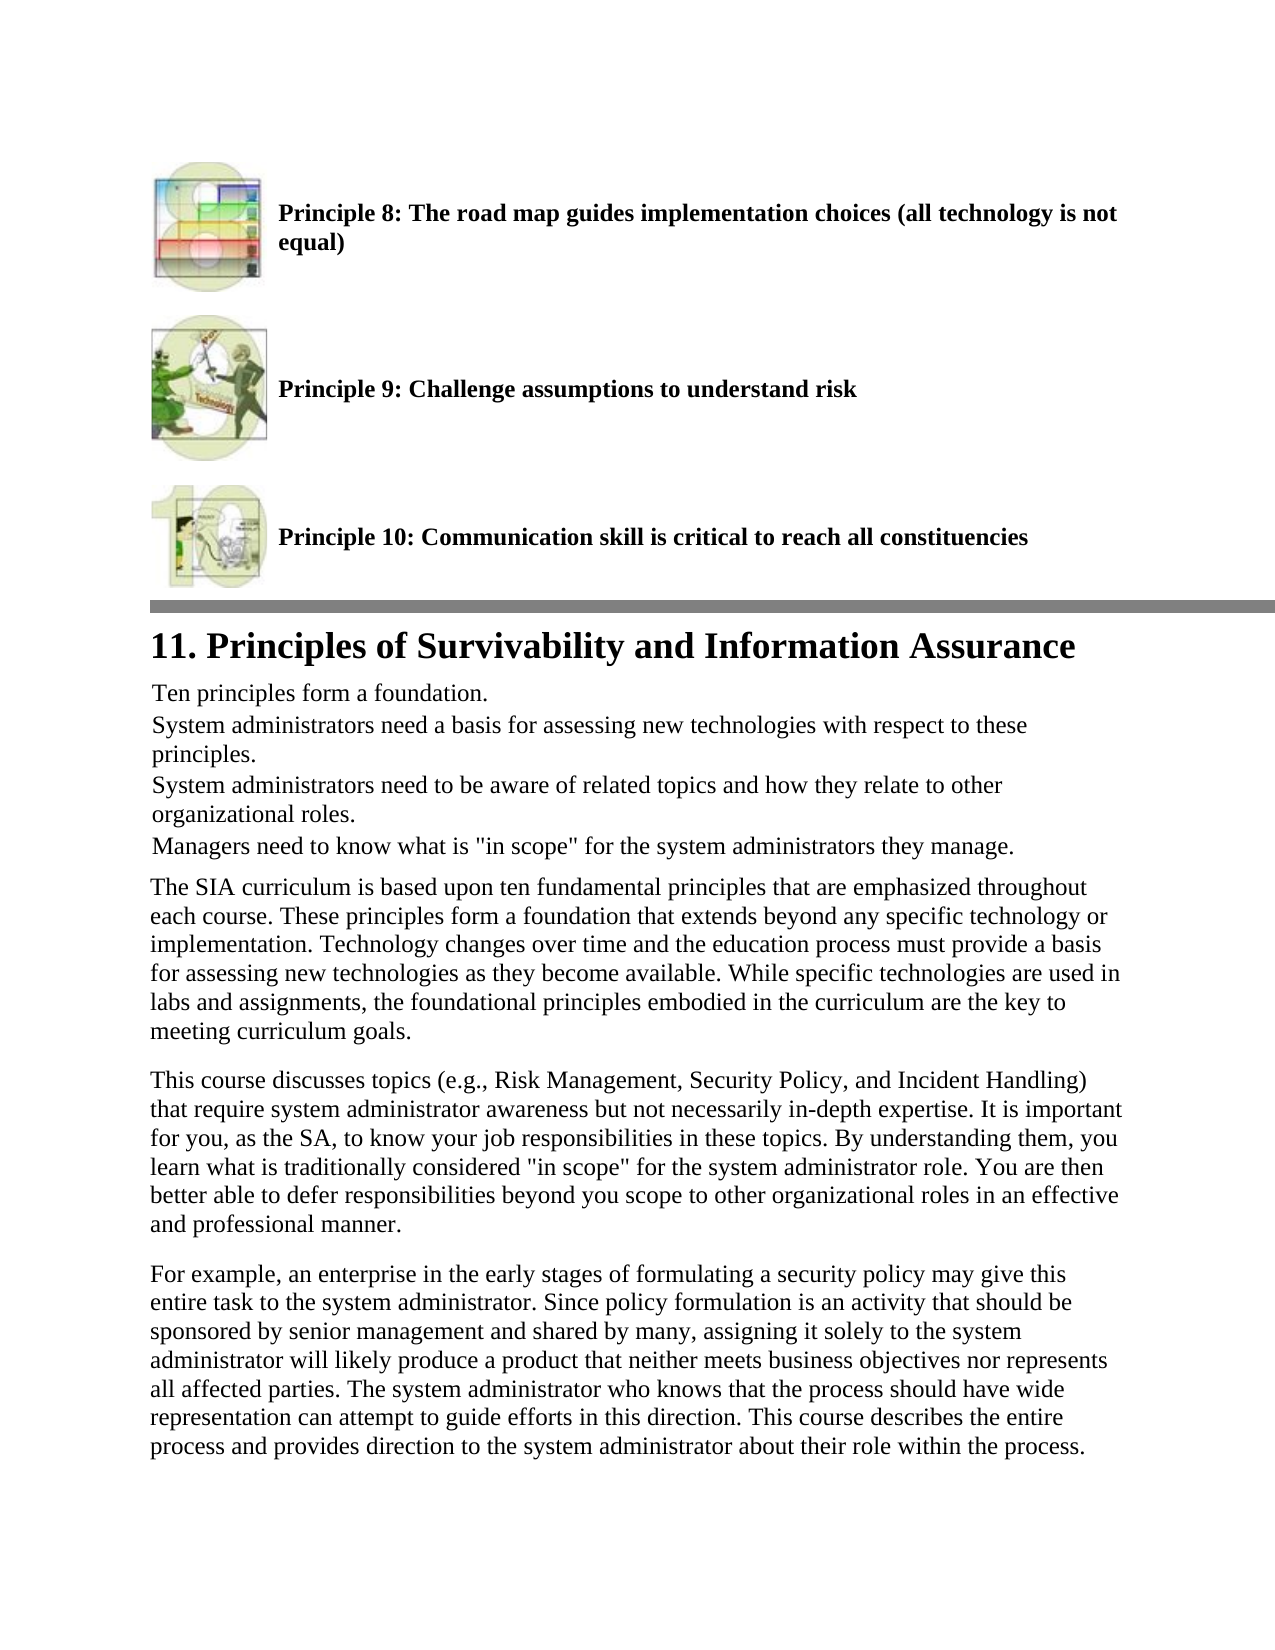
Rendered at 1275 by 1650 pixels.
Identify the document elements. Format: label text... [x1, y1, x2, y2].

table_cell Principle 9: Challenge assumptions to understand risk [277, 304, 1134, 473]
subtitle 11. Principles of Survivability and Information Assurance [150, 623, 1125, 666]
table_cell [150, 304, 277, 473]
table_cell Managers need to know what is "in scope" for the system administrators they manage. [150, 830, 1134, 862]
text For example, an enterprise in the early stages of formulating a security policy may give this entire task to the system administrator. Since policy formulation is an activity that should be sponsored by senior management and shared by many, assigning it solely to the system administrator will likely produce a product that neither meets business objectives nor represents all affected parties. The system administrator who knows that the process should have wide representation can attempt to guide efforts in this direction. This course describes the entire process and provides direction to the system administrator about their role within the process. [150, 1259, 1125, 1460]
table_header Ten principles form a foundation. [150, 677, 1134, 708]
text This course discusses topics (e.g., Risk Management, Security Policy, and Incident Handling) that require system administrator awareness but not necessarily in-depth expertise. It is important for you, as the SA, to know your job responsibilities in these topics. By understanding them, you learn what is traditionally considered "in scope" for the system administrator role. You are then better able to defer responsibilities beyond you scope to other organizational roles in an effective and professional manner. [150, 1065, 1125, 1238]
text The SIA curriculum is based upon ten fundamental principles that are emphasized throughout each course. These principles form a foundation that extends beyond any specific technology or implementation. Technology changes over time and the education process must provide a basis for assessing new technologies as they become available. While specific technologies are used in labs and assignments, the foundational principles embodied in the curriculum are the key to meeting curriculum goals. [150, 872, 1125, 1044]
table_cell [150, 473, 277, 600]
table_cell System administrators need to be aware of related topics and how they relate to other organizational roles. [150, 769, 1134, 830]
table_cell Principle 10: Communication skill is critical to reach all constituencies [277, 473, 1134, 600]
table_cell Principle 8: The road map guides implementation choices (all technology is not equal) [277, 150, 1134, 304]
table_cell System administrators need a basis for assessing new technologies with respect to these principles. [150, 709, 1134, 769]
table_cell [150, 150, 277, 304]
